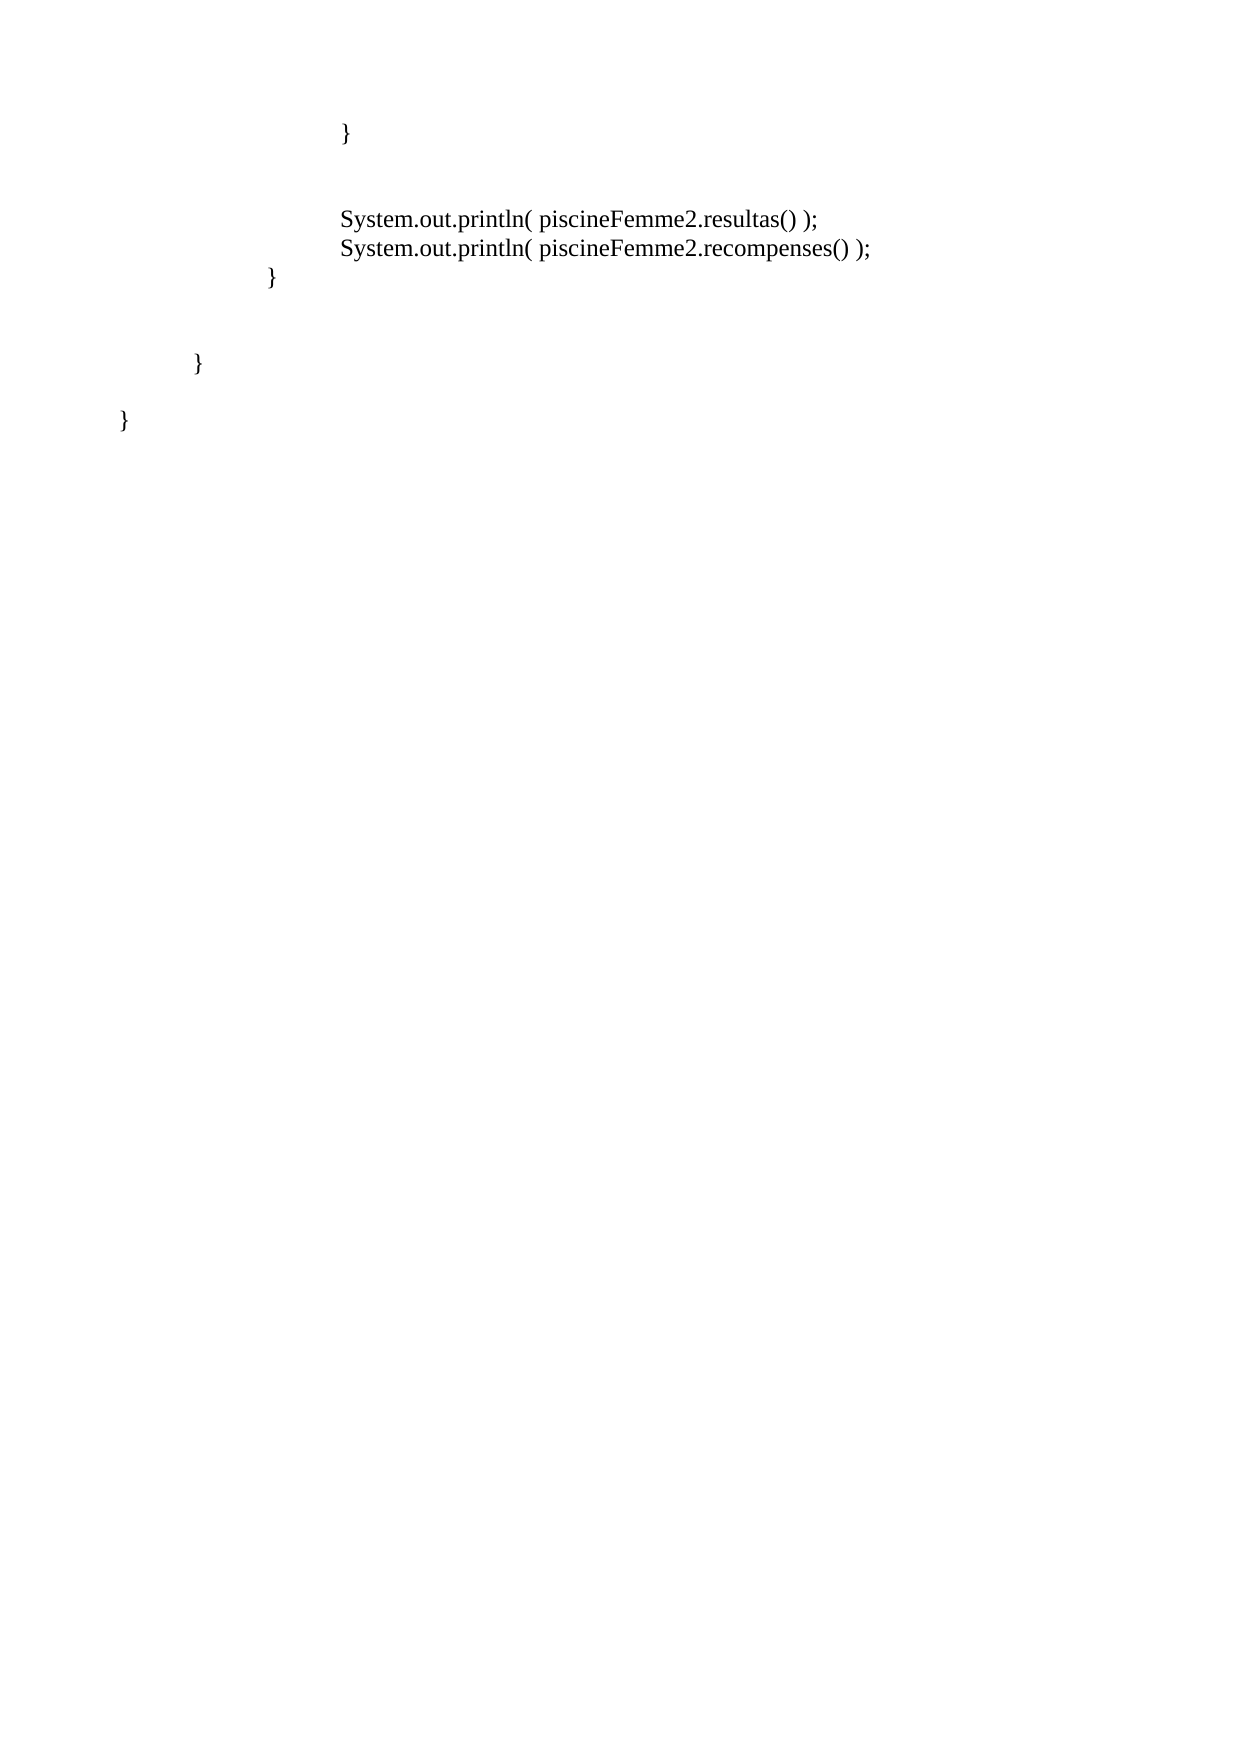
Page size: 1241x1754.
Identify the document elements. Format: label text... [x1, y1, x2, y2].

text System.out.println( piscineFemme2.resultas() ); [118, 204, 1122, 233]
text } [118, 348, 1122, 377]
text } [118, 262, 1122, 291]
text } [118, 118, 1122, 147]
text } [118, 406, 1122, 434]
text System.out.println( piscineFemme2.recompenses() ); [118, 233, 1122, 262]
